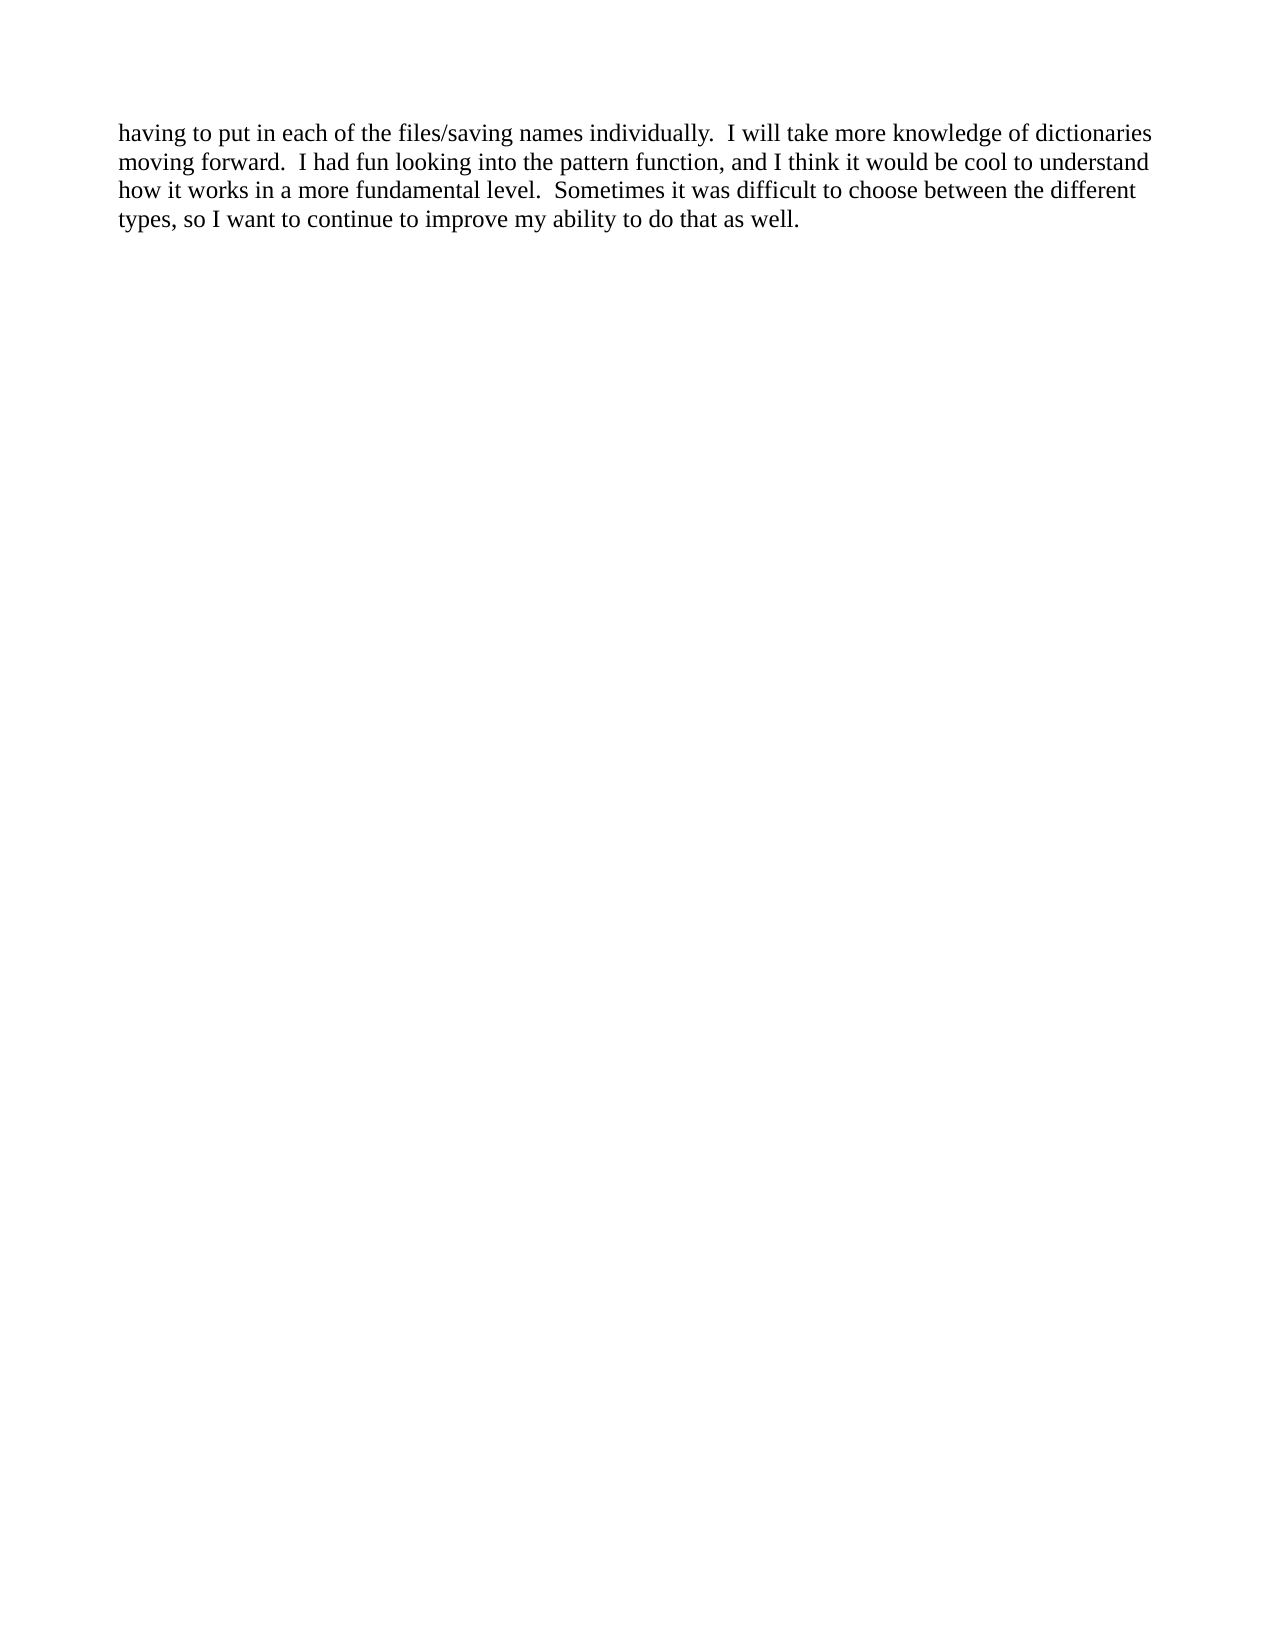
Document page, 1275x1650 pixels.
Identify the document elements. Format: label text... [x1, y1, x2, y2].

text having to put in each of the files/saving names individually. I will take more knowledge of dictionaries moving forward. I had fun looking into the pattern function, and I think it would be cool to understand how it works in a more fundamental level. Sometimes it was difficult to choose between the different types, so I want to continue to improve my ability to do that as well. [118, 118, 1157, 233]
